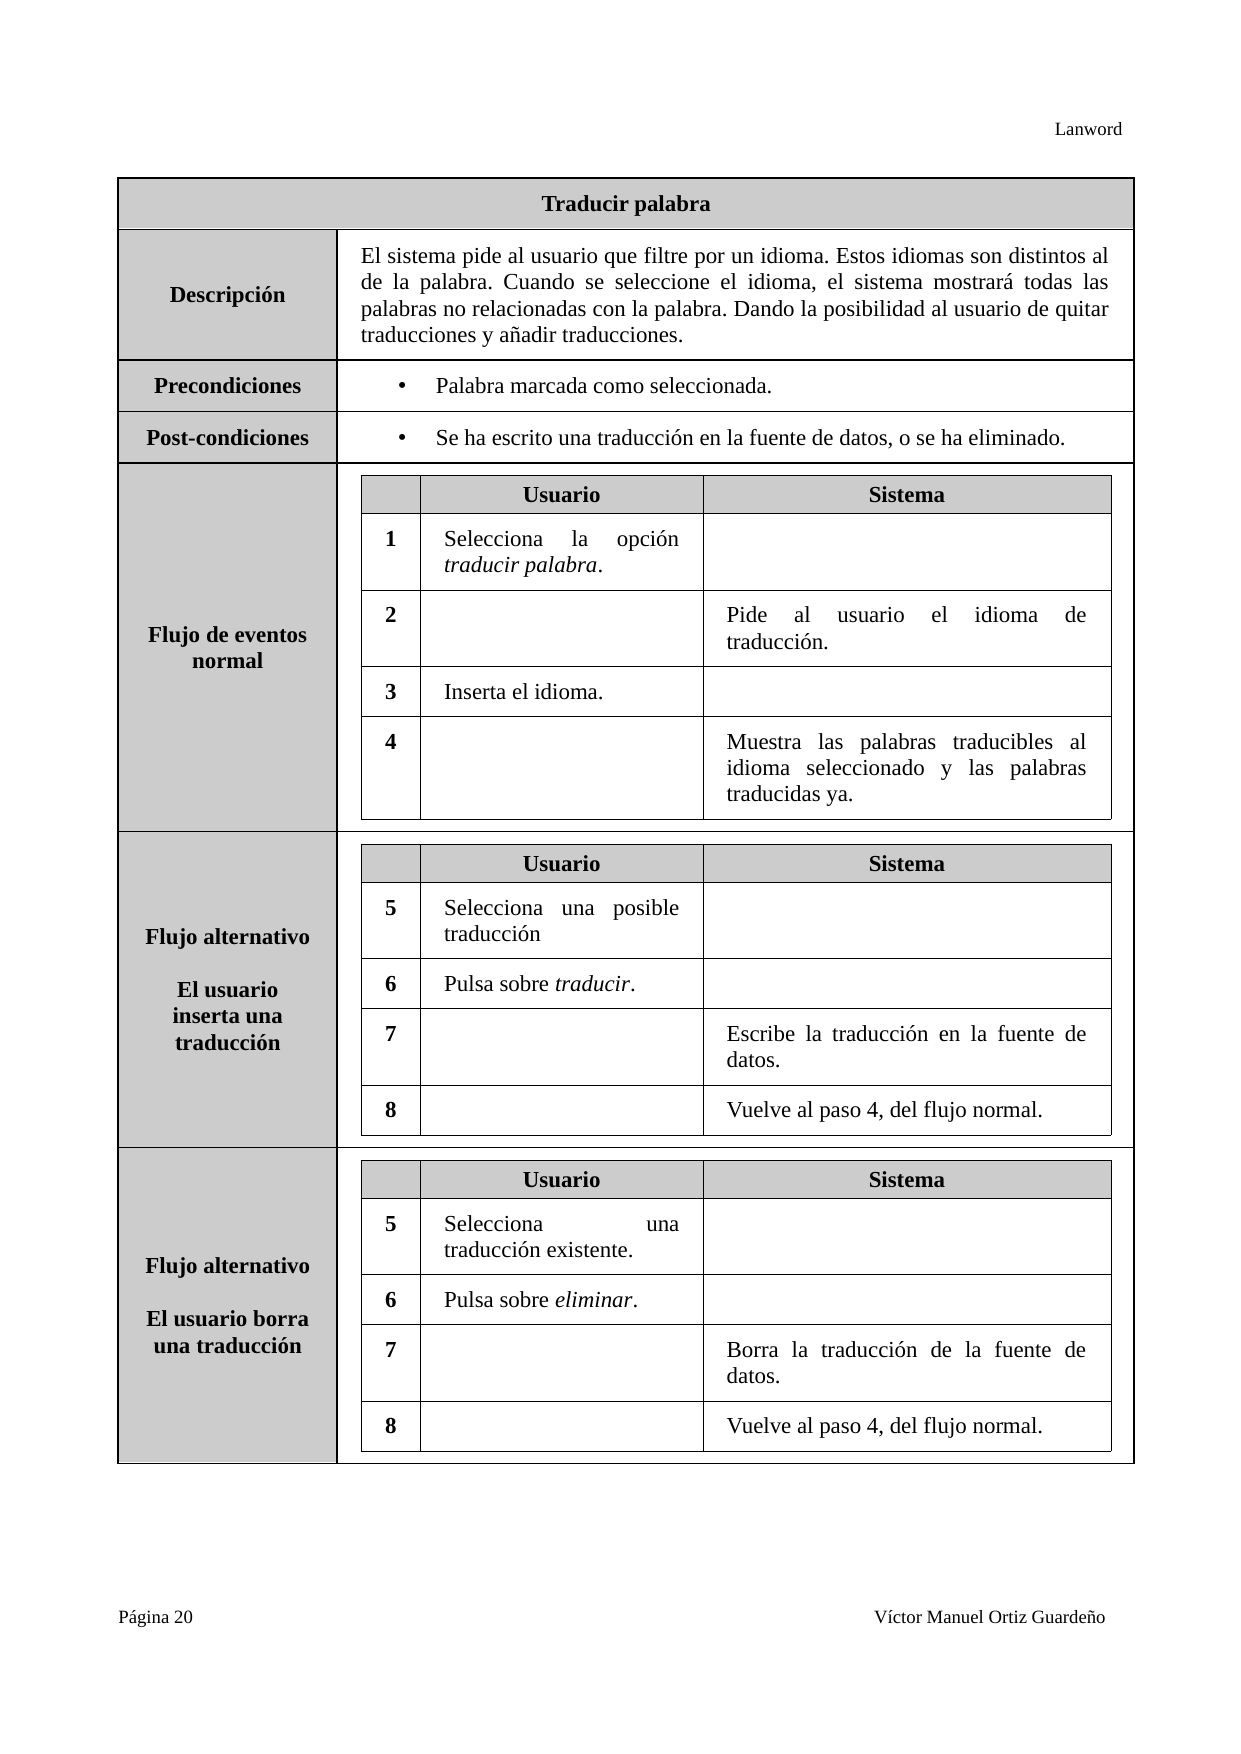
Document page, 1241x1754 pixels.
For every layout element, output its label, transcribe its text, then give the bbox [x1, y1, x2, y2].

table_cell Vuelve al paso 4, del flujo normal. [704, 1402, 1111, 1451]
table_cell Selecciona la opción traducir palabra. [421, 514, 703, 589]
table_cell Escribe la traducción en la fuente de datos. [704, 1009, 1111, 1084]
table_cell 1 [362, 514, 420, 589]
table_cell Precondiciones [119, 361, 336, 411]
table_cell Descripción [119, 230, 336, 359]
table_cell 7 [362, 1009, 420, 1084]
table_cell 5 [362, 883, 420, 958]
table_header Usuario [421, 1161, 703, 1198]
table_cell 2 [362, 591, 420, 666]
table_cell Selecciona una traducción existente. [421, 1199, 703, 1274]
table_cell [704, 883, 1111, 958]
table_header Sistema [704, 476, 1111, 513]
table_cell Post-condiciones [119, 412, 336, 462]
table_cell [421, 1009, 703, 1084]
table_cell 3 [362, 667, 420, 716]
table_cell [421, 1325, 703, 1401]
table_cell [704, 959, 1111, 1008]
table_header Usuario [421, 845, 703, 882]
table_cell Se ha escrito una traducción en la fuente de datos, o se ha eliminado. [338, 412, 1133, 462]
table_cell [704, 1275, 1111, 1324]
table_cell 8 [362, 1402, 420, 1451]
table_cell [421, 591, 703, 666]
table_cell [704, 514, 1111, 589]
table_cell 5 [362, 1199, 420, 1274]
table_cell Selecciona una posible traducción [421, 883, 703, 958]
table_cell Palabra marcada como seleccionada. [338, 361, 1133, 411]
table_cell 8 [362, 1086, 420, 1134]
table_cell [421, 717, 703, 819]
table_cell Muestra las palabras traducibles al idioma seleccionado y las palabras traducidas ya. [704, 717, 1111, 819]
table_cell [421, 1086, 703, 1134]
table_header [362, 845, 420, 882]
table_cell [421, 1402, 703, 1451]
table_cell Inserta el idioma. [421, 667, 703, 716]
table_cell El sistema pide al usuario que filtre por un idioma. Estos idiomas son distintos al de la palabra. Cuando se seleccione el idioma, el sistema mostrará todas las palabras no relacionadas con la palabra. Dando la posibilidad al usuario de quitar traducciones y añadir traducciones. [338, 230, 1133, 359]
table_header Usuario [421, 476, 703, 513]
table_header [362, 1161, 420, 1198]
table_cell [338, 464, 1133, 831]
table_header Sistema [704, 845, 1111, 882]
table_cell Flujo alternativo El usuario inserta una traducción [119, 832, 336, 1147]
table_cell 6 [362, 959, 420, 1008]
table_cell Vuelve al paso 4, del flujo normal. [704, 1086, 1111, 1134]
table_cell [338, 1148, 1133, 1462]
table_cell Borra la traducción de la fuente de datos. [704, 1325, 1111, 1401]
table_cell Pulsa sobre traducir. [421, 959, 703, 1008]
table_cell Pulsa sobre eliminar. [421, 1275, 703, 1324]
table_cell [338, 832, 1133, 1147]
table_cell Flujo alternativo El usuario borra una traducción [119, 1148, 336, 1462]
table_cell Pide al usuario el idioma de traducción. [704, 591, 1111, 666]
table_cell [704, 667, 1111, 716]
table_cell Flujo de eventos normal [119, 464, 336, 831]
table_cell 4 [362, 717, 420, 819]
table_cell 7 [362, 1325, 420, 1401]
table_header Traducir palabra [119, 179, 1133, 228]
table_header [362, 476, 420, 513]
table_header Sistema [704, 1161, 1111, 1198]
table_cell 6 [362, 1275, 420, 1324]
table_cell [704, 1199, 1111, 1274]
